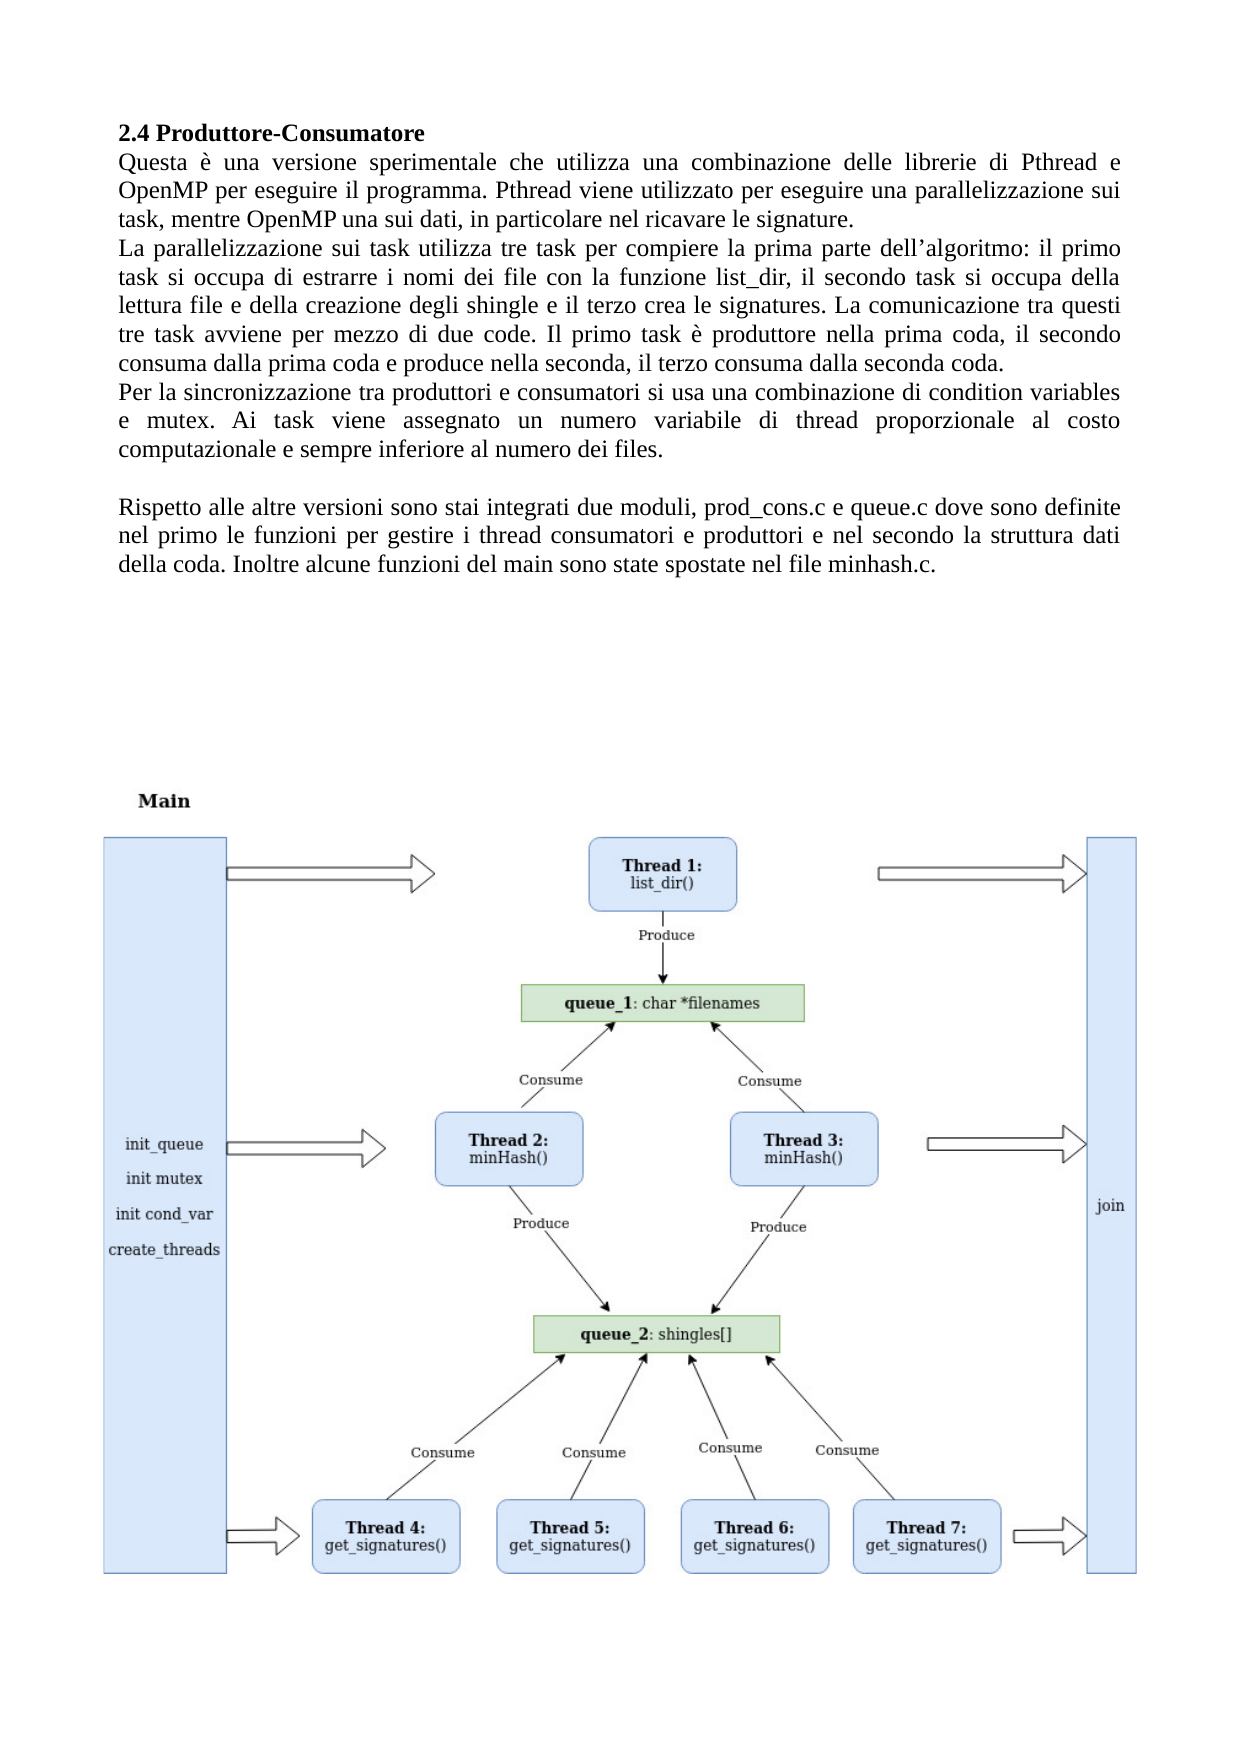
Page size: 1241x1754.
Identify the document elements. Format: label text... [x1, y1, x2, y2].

text Rispetto alle altre versioni sono stai integrati due moduli, prod_cons.c e queue.c dove sono definite nel primo le funzioni per gestire i thread consumatori e produttori e nel secondo la struttura dati della coda. Inoltre alcune funzioni del main sono state spostate nel file minhash.c. [118, 492, 1122, 578]
text La parallelizzazione sui task utilizza tre task per compiere la prima parte dell’algoritmo: il primo task si occupa di estrarre i nomi dei file con la funzione list_dir, il secondo task si occupa della lettura file e della creazione degli shingle e il terzo crea le signatures. La comunicazione tra questi tre task avviene per mezzo di due code. Il primo task è produttore nella prima coda, il secondo consuma dalla prima coda e produce nella seconda, il terzo consuma dalla seconda coda. [118, 233, 1122, 377]
text 2.4 Produttore-Consumatore [118, 118, 1122, 147]
text Per la sincronizzazione tra produttori e consumatori si usa una combinazione di condition variables e mutex. Ai task viene assegnato un numero variabile di thread proporzionale al costo computazionale e sempre inferiore al numero dei files. [118, 377, 1122, 463]
text Questa è una versione sperimentale che utilizza una combinazione delle librerie di Pthread e OpenMP per eseguire il programma. Pthread viene utilizzato per eseguire una parallelizzazione sui task, mentre OpenMP una sui dati, in particolare nel ricavare le signature. [118, 147, 1122, 233]
picture [103, 788, 1137, 1574]
